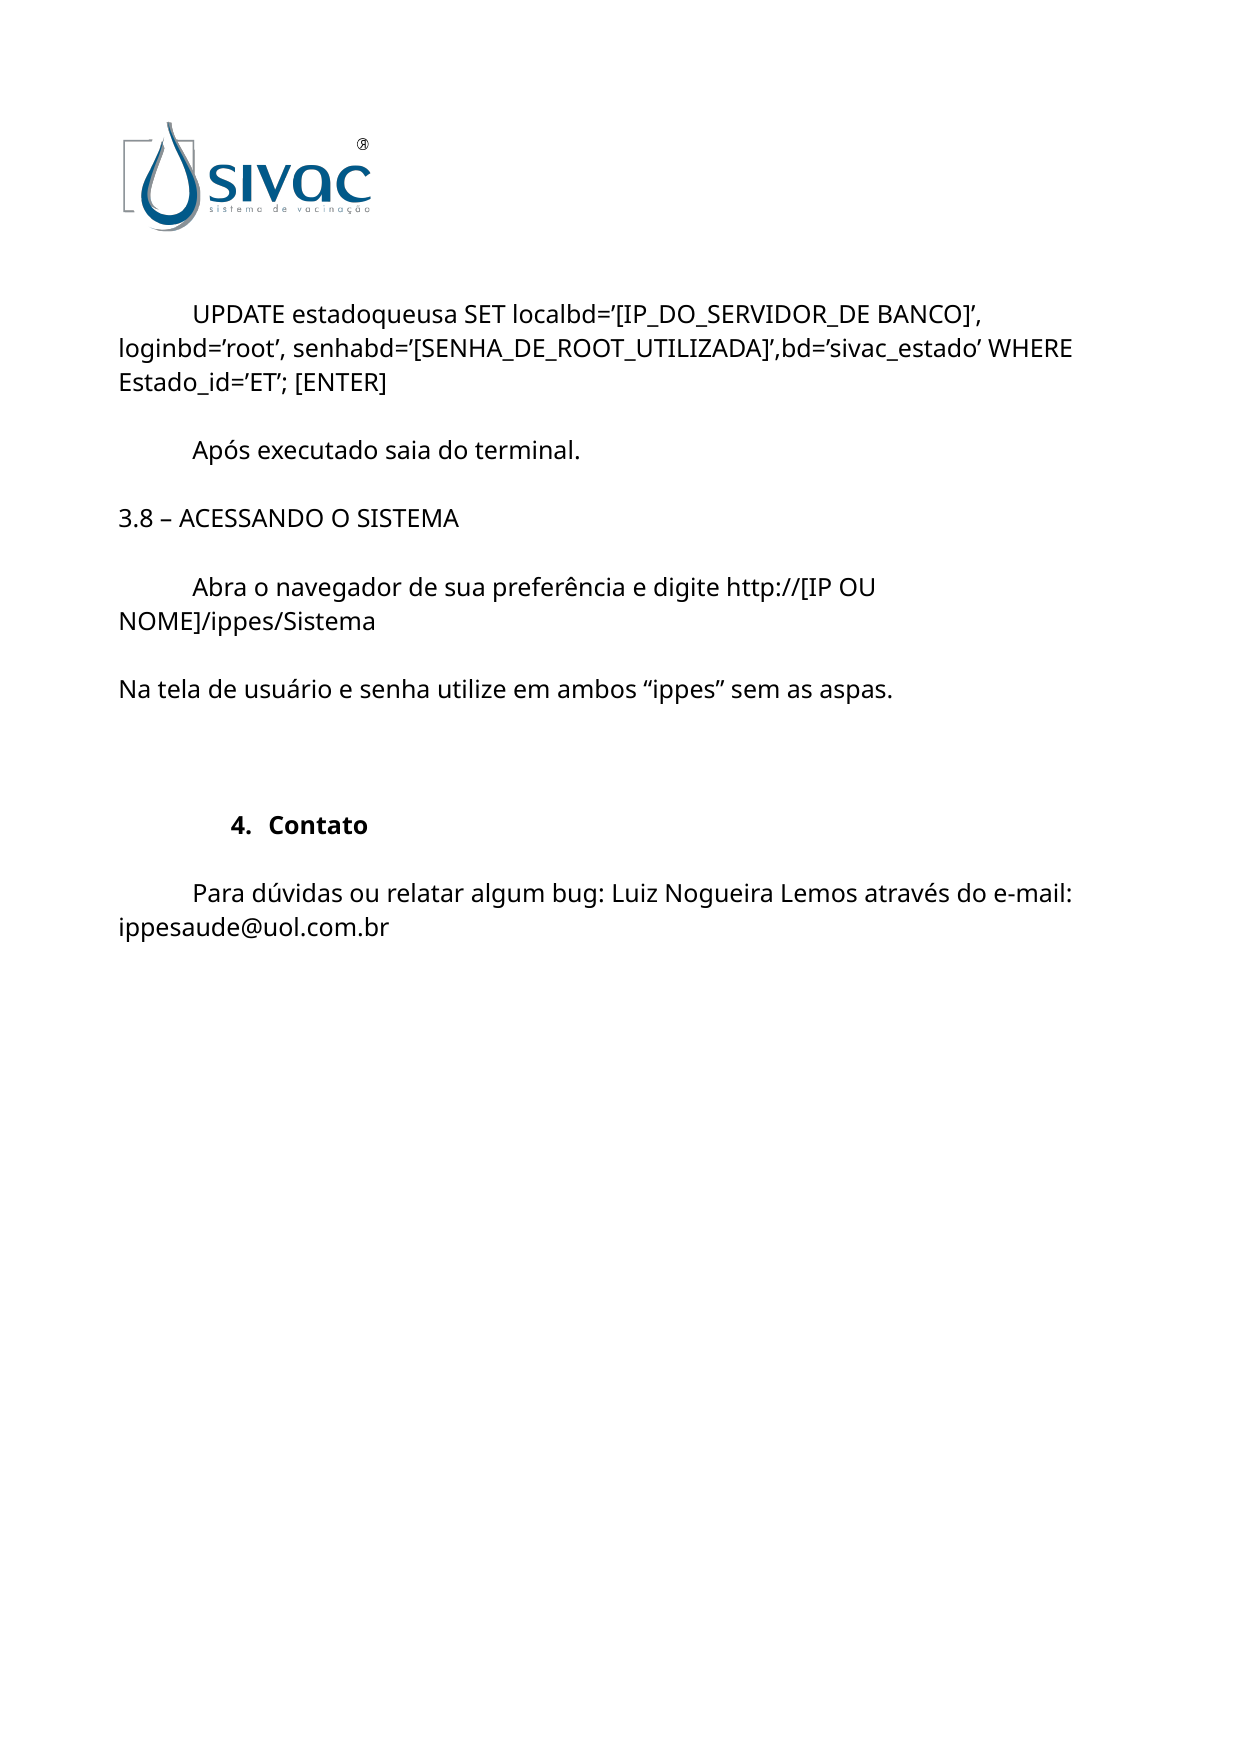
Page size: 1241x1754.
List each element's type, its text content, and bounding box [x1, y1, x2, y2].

text Abra o navegador de sua preferência e digite http://[IP OU NOME]/ippes/Sistema [118, 569, 1122, 637]
picture [120, 121, 374, 232]
text Após executado saia do terminal. [118, 433, 1122, 467]
text 3.8 – ACESSANDO O SISTEMA [118, 501, 1122, 535]
list Contato [231, 808, 1122, 842]
text UPDATE estadoqueusa SET localbd=’[IP_DO_SERVIDOR_DE BANCO]’, loginbd=’root’, senhabd=’[SENHA_DE_ROOT_UTILIZADA]’,bd=’sivac_estado’ WHERE Estado_id=’ET’; [ENTER] [118, 297, 1122, 399]
text Na tela de usuário e senha utilize em ambos “ippes” sem as aspas. [118, 671, 1122, 705]
text Para dúvidas ou relatar algum bug: Luiz Nogueira Lemos através do e-mail: ippesaude@uol.com.br [118, 876, 1122, 944]
